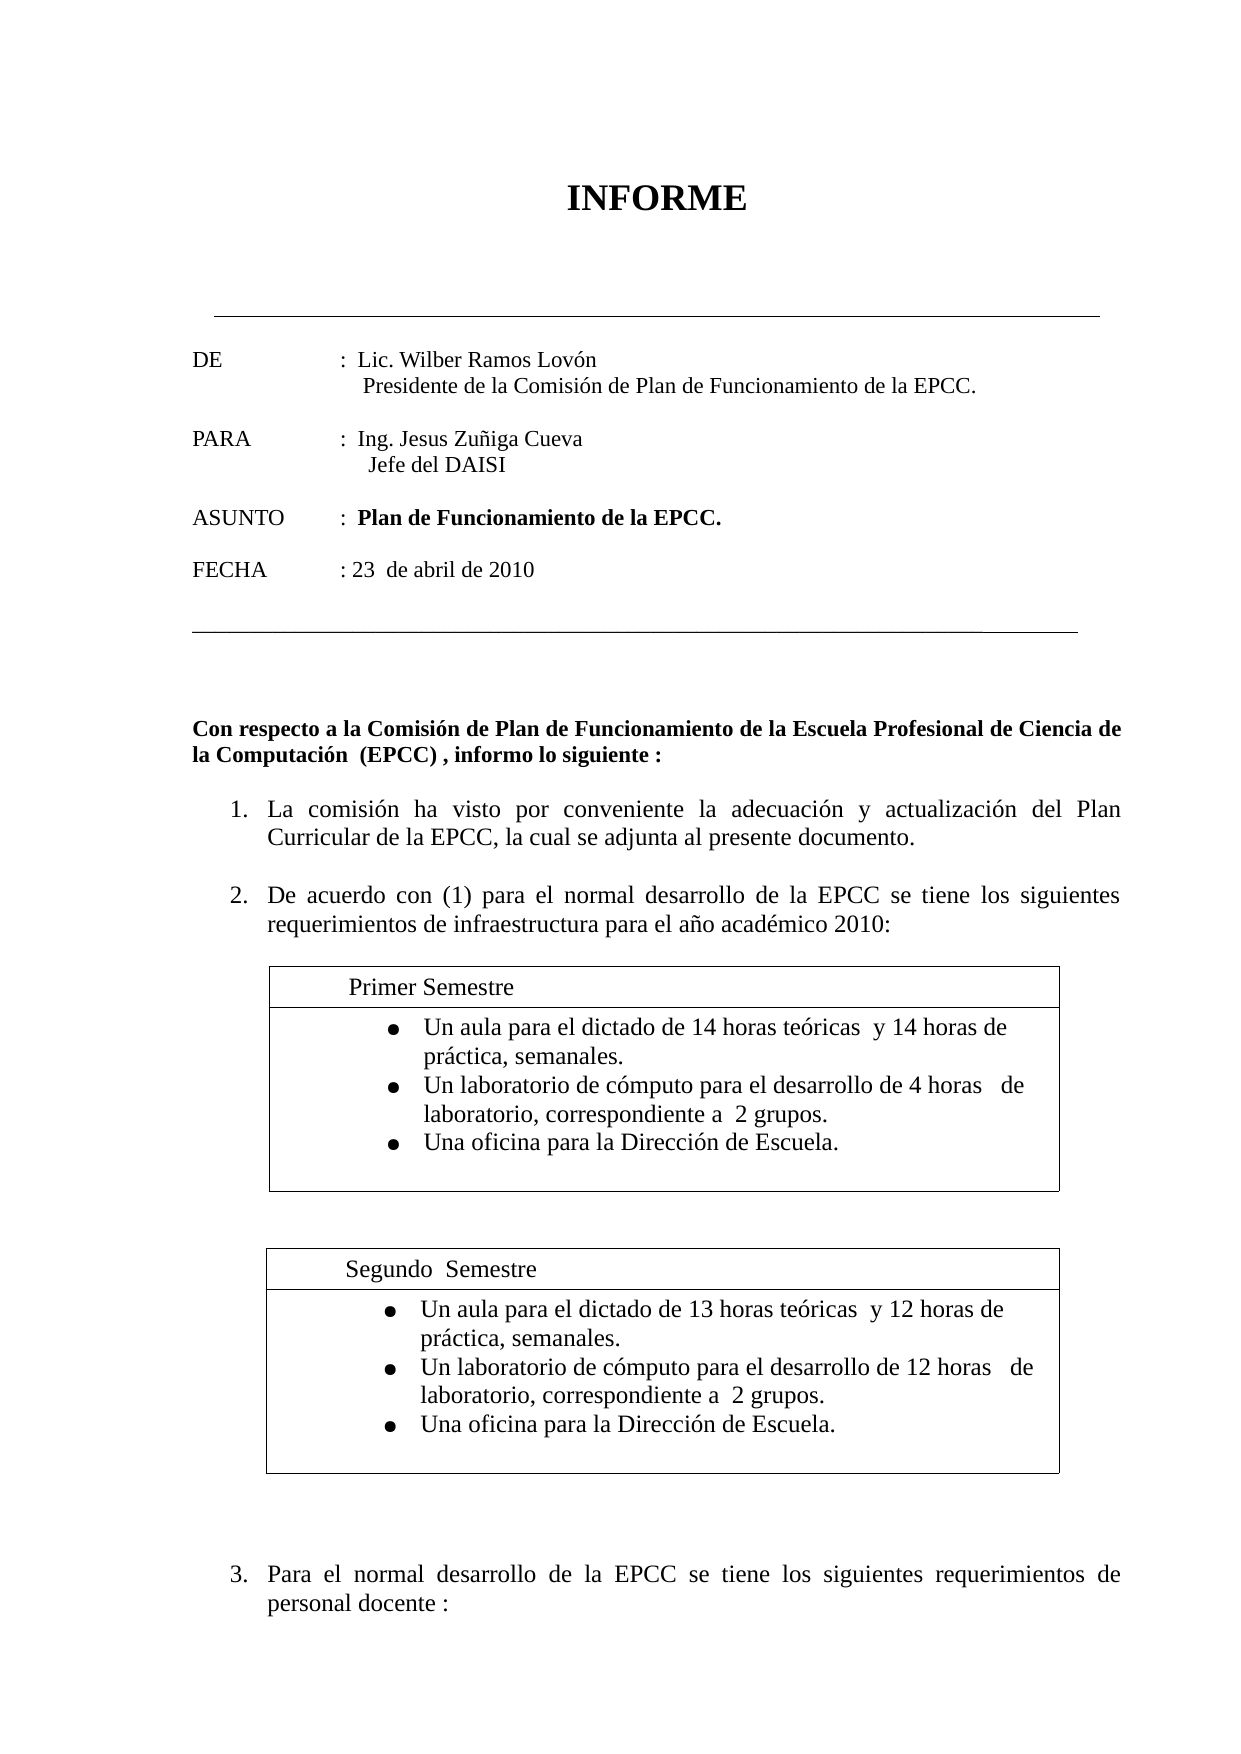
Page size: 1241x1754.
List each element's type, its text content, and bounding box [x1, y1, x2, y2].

table_cell Un aula para el dictado de 14 horas teóricas y 14 horas de práctica, semanales. Un laboratorio de cómputo para el desarrollo de 4 horas de laboratorio, correspondiente a 2 grupos. Una oficina para la Dirección de Escuela. [270, 1008, 1059, 1191]
table_header Segundo Semestre [267, 1249, 1059, 1288]
text PARA : Ing. Jesus Zuñiga Cueva [192, 425, 1122, 451]
text FECHA : 23 de abril de 2010 [192, 557, 1122, 583]
table_header Primer Semestre [270, 967, 1059, 1007]
text ASUNTO : Plan de Funcionamiento de la EPCC. [192, 504, 1122, 530]
text Presidente de la Comisión de Plan de Funcionamiento de la EPCC. [192, 372, 1122, 398]
text INFORME [192, 176, 1122, 219]
text DE : Lic. Wilber Ramos Lovón [192, 346, 1122, 372]
text _____________________________________________________________________ [192, 609, 1122, 662]
list Para el normal desarrollo de la EPCC se tiene los siguientes requerimientos de personal docente : [229, 1559, 1122, 1616]
list La comisión ha visto por conveniente la adecuación y actualización del Plan Curricular de la EPCC, la cual se adjunta al presente documento. [229, 794, 1122, 851]
list De acuerdo con (1) para el normal desarrollo de la EPCC se tiene los siguientes requerimientos de infraestructura para el año académico 2010: [229, 880, 1122, 937]
text Con respecto a la Comisión de Plan de Funcionamiento de la Escuela Profesional de Ciencia de la Computación (EPCC) , informo lo siguiente : [192, 715, 1122, 767]
text Jefe del DAISI [192, 451, 1122, 477]
table_cell Un aula para el dictado de 13 horas teóricas y 12 horas de práctica, semanales. Un laboratorio de cómputo para el desarrollo de 12 horas de laboratorio, correspondiente a 2 grupos. Una oficina para la Dirección de Escuela. [267, 1290, 1059, 1473]
